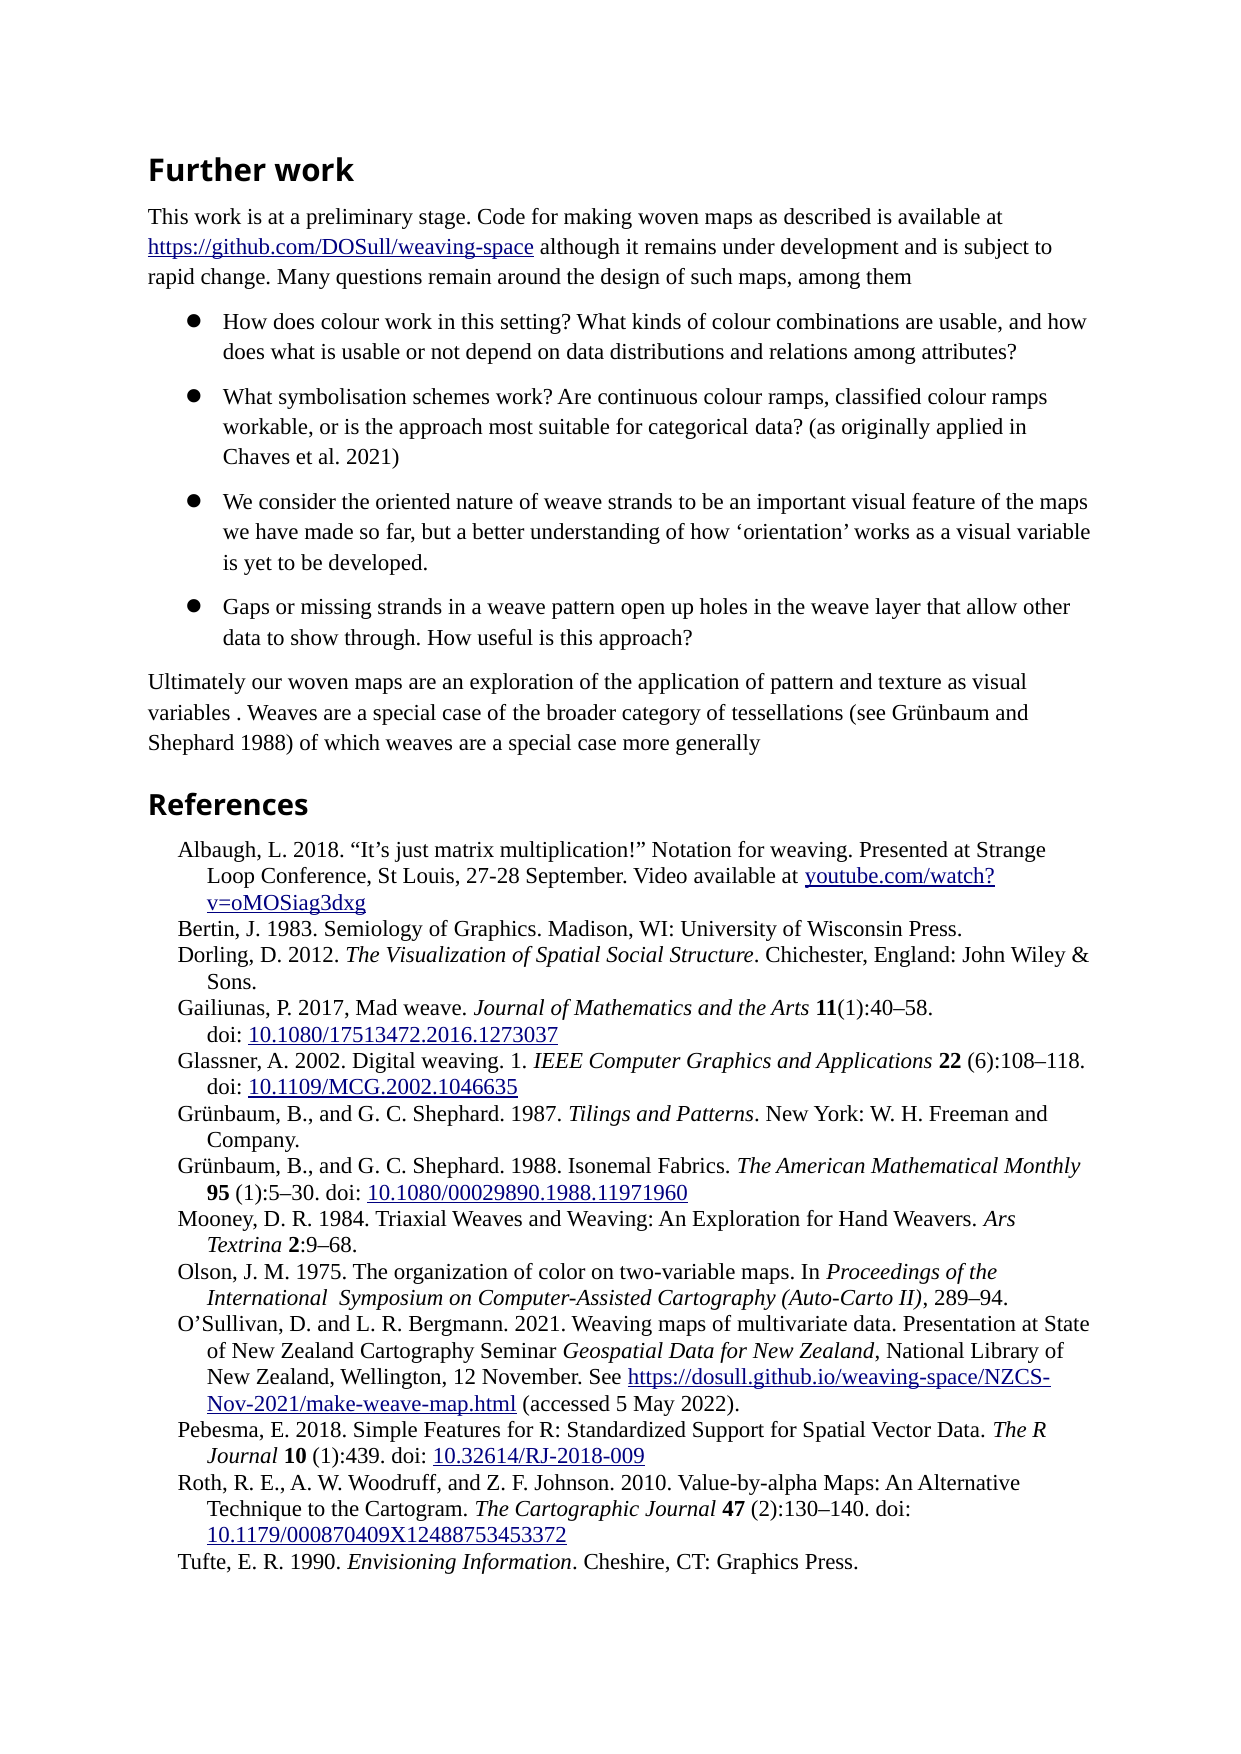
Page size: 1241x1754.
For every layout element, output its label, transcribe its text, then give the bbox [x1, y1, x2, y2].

list What symbolisation schemes work? Are continuous colour ramps, classified colour ramps workable, or is the approach most suitable for categorical data? (as originally applied in Chaves et al. 2021) [185, 383, 1093, 470]
list We consider the oriented nature of weave strands to be an important visual feature of the maps we have made so far, but a better understanding of how ‘orientation’ works as a visual variable is yet to be developed. [185, 488, 1093, 575]
list Gaps or missing strands in a weave pattern open up holes in the weave layer that allow other data to show through. How useful is this approach? [185, 593, 1093, 650]
text Olson, J. M. 1975. The organization of color on two-variable maps. In Proceedings of the International Symposium on Computer-Assisted Cartography (Auto-Carto II), 289–94. [177, 1258, 1093, 1311]
text Albaugh, L. 2018. “It’s just matrix multiplication!” Notation for weaving. Presented at Strange Loop Conference, St Louis, 27-28 September. Video available at youtube.com/watch?v=oMOSiag3dxg [177, 836, 1093, 915]
text This work is at a preliminary stage. Code for making woven maps as described is available at https://github.com/DOSull/weaving-space although it remains under development and is subject to rapid change. Many questions remain around the design of such maps, among them [148, 203, 1093, 289]
text Gailiunas, P. 2017, Mad weave. Journal of Mathematics and the Arts 11(1):40–58. doi: 10.1080/17513472.2016.1273037 [177, 994, 1093, 1047]
text Bertin, J. 1983. Semiology of Graphics. Madison, WI: University of Wisconsin Press. [177, 915, 1093, 942]
subtitle Further work [148, 148, 1093, 190]
text Glassner, A. 2002. Digital weaving. 1. IEEE Computer Graphics and Applications 22 (6):108–118. doi: 10.1109/MCG.2002.1046635 [177, 1047, 1093, 1100]
text Pebesma, E. 2018. Simple Features for R: Standardized Support for Spatial Vector Data. The R Journal 10 (1):439. doi: 10.32614/RJ-2018-009 [177, 1416, 1093, 1469]
subtitle References [148, 784, 1093, 824]
text Mooney, D. R. 1984. Triaxial Weaves and Weaving: An Exploration for Hand Weavers. Ars Textrina 2:9–68. [177, 1205, 1093, 1258]
text Grünbaum, B., and G. C. Shephard. 1988. Isonemal Fabrics. The American Mathematical Monthly 95 (1):5–30. doi: 10.1080/00029890.1988.11971960 [177, 1152, 1093, 1205]
text Roth, R. E., A. W. Woodruff, and Z. F. Johnson. 2010. Value-by-alpha Maps: An Alternative Technique to the Cartogram. The Cartographic Journal 47 (2):130–140. doi: 10.1179/000870409X12488753453372 [177, 1469, 1093, 1548]
text O’Sullivan, D. and L. R. Bergmann. 2021. Weaving maps of multivariate data. Presentation at State of New Zealand Cartography Seminar Geospatial Data for New Zealand, National Library of New Zealand, Wellington, 12 November. See https://dosull.github.io/weaving-space/NZCS-Nov-2021/make-weave-map.html (accessed 5 May 2022). [177, 1311, 1093, 1416]
text Tufte, E. R. 1990. Envisioning Information. Cheshire, CT: Graphics Press. [177, 1548, 1093, 1574]
text Dorling, D. 2012. The Visualization of Spatial Social Structure. Chichester, England: John Wiley & Sons. [177, 942, 1093, 994]
text Ultimately our woven maps are an exploration of the application of pattern and texture as visual variables . Weaves are a special case of the broader category of tessellations (see Grünbaum and Shephard 1988) of which weaves are a special case more generally [148, 668, 1093, 755]
text Grünbaum, B., and G. C. Shephard. 1987. Tilings and Patterns. New York: W. H. Freeman and Company. [177, 1100, 1093, 1152]
list How does colour work in this setting? What kinds of colour combinations are usable, and how does what is usable or not depend on data distributions and relations among attributes? [185, 308, 1093, 364]
